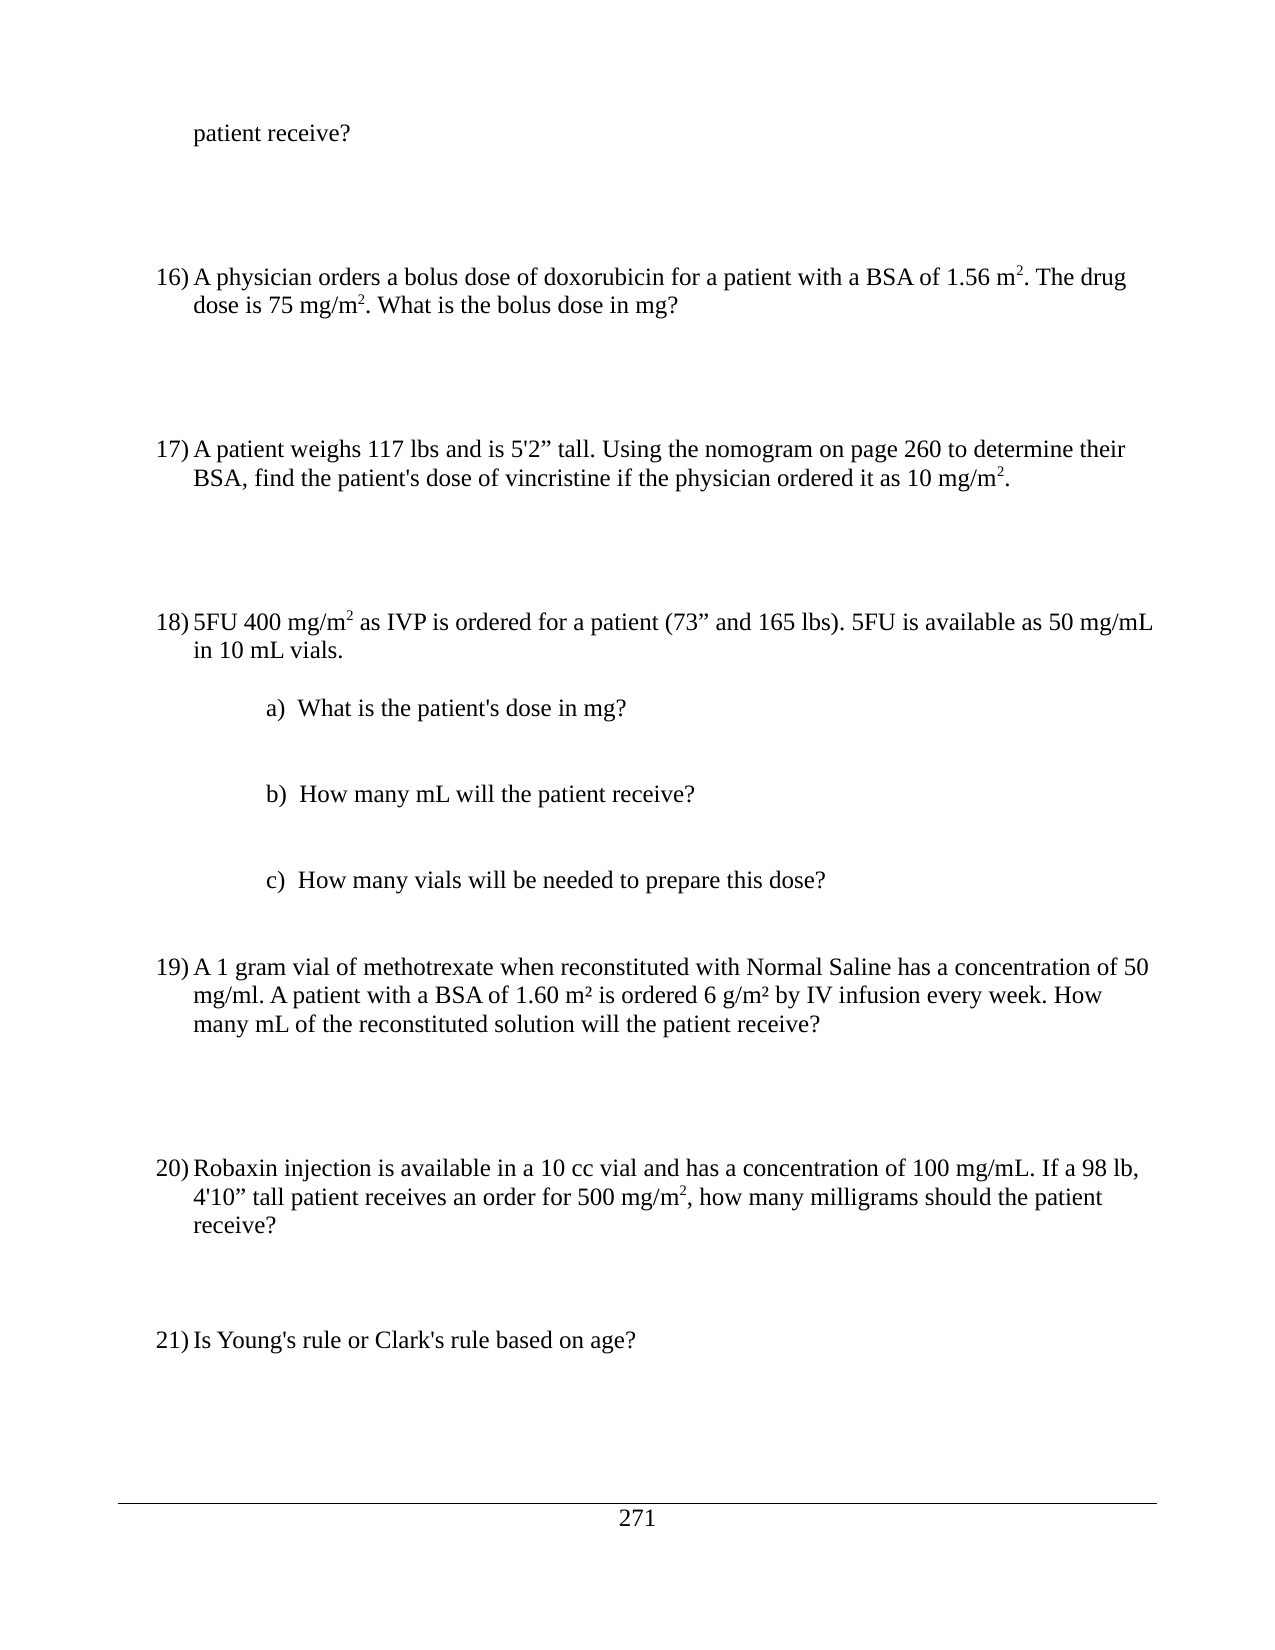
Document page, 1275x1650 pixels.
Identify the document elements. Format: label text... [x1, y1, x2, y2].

list A physician orders a bolus dose of doxorubicin for a patient with a BSA of 1.56 m2. The drug dose is 75 mg/m2. What is the bolus dose in mg? [156, 262, 1157, 319]
text b) How many mL will the patient receive? [266, 779, 1157, 808]
list Is Young's rule or Clark's rule based on age? [156, 1326, 1157, 1354]
list Robaxin injection is available in a 10 cc vial and has a concentration of 100 mg/mL. If a 98 lb, 4'10” tall patient receives an order for 500 mg/m2, how many milligrams should the patient receive? [156, 1153, 1157, 1239]
text a) What is the patient's dose in mg? [266, 693, 1157, 722]
list A 1 gram vial of methotrexate when reconstituted with Normal Saline has a concentration of 50 mg/ml. A patient with a BSA of 1.60 m² is ordered 6 g/m² by IV infusion every week. How many mL of the reconstituted solution will the patient receive? [156, 952, 1157, 1038]
text c) How many vials will be needed to prepare this dose? [266, 866, 1157, 894]
list A patient weighs 117 lbs and is 5'2” tall. Using the nomogram on page 260 to determine their BSA, find the patient's dose of vincristine if the physician ordered it as 10 mg/m2. [156, 434, 1157, 492]
list 5FU 400 mg/m2 as IVP is ordered for a patient (73” and 165 lbs). 5FU is available as 50 mg/mL in 10 mL vials. [156, 607, 1157, 664]
list patient receive? [156, 118, 1157, 147]
